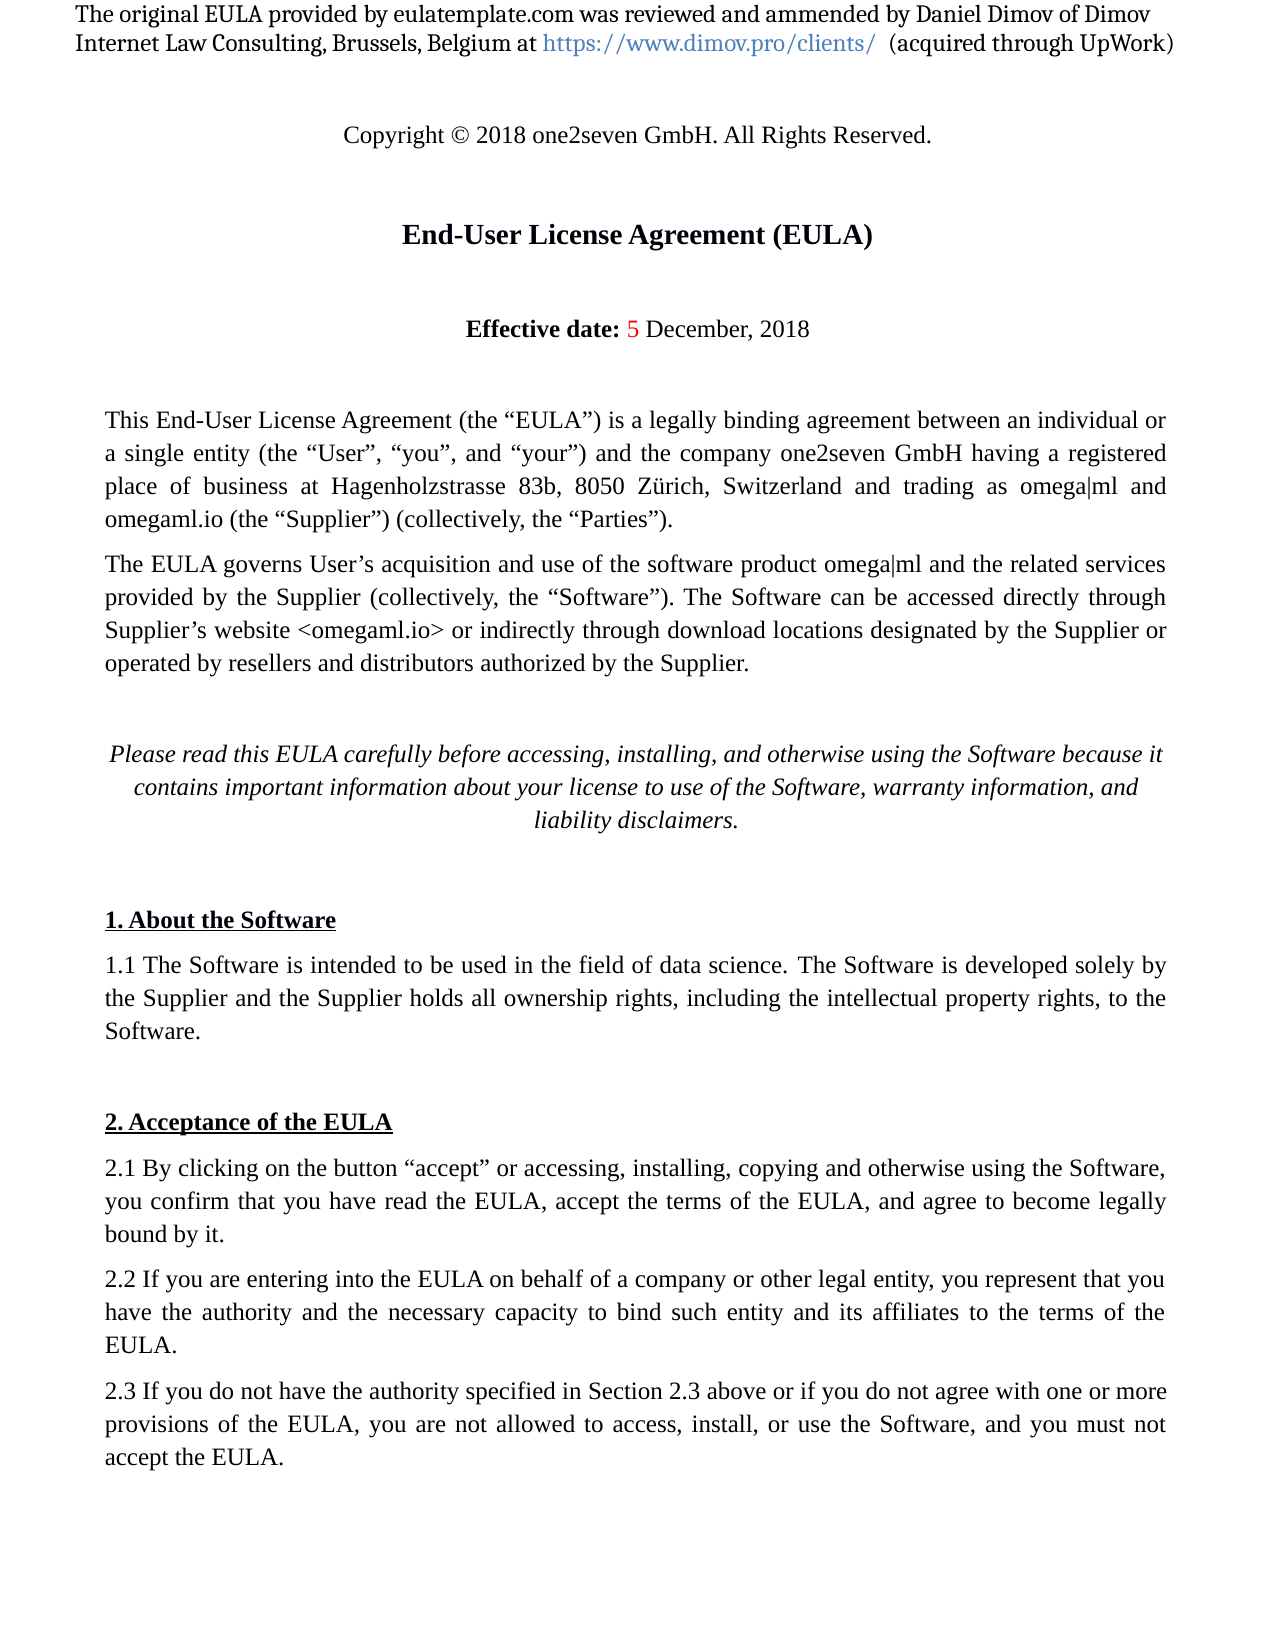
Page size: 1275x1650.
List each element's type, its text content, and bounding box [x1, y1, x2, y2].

text 2.1 By clicking on the button “accept” or accessing, installing, copying and otherwise using the Software, you confirm that you have read the EULA, accept the terms of the EULA, and agree to become legally bound by it. [104, 1153, 1168, 1248]
text The EULA governs User’s acquisition and use of the software product omega|ml and the related services provided by the Supplier (collectively, the “Software”). The Software can be accessed directly through Supplier’s website <omegaml.io> or indirectly through download locations designated by the Supplier or operated by resellers and distributors authorized by the Supplier. [104, 549, 1168, 677]
text Copyright © 2018 one2seven GmbH. All Rights Reserved. [75, 121, 1200, 149]
text 2. Acceptance of the EULA [104, 1107, 1168, 1136]
subtitle 1. About the Software [104, 905, 1168, 933]
text 2.2 If you are entering into the EULA on behalf of a company or other legal entity, you represent that you have the authority and the necessary capacity to bind such entity and its affiliates to the terms of the EULA. [104, 1264, 1168, 1359]
text This End-User License Agreement (the “EULA”) is a legally binding agreement between an individual or a single entity (the “User”, “you”, and “your”) and the company one2seven GmbH having a registered place of business at Hagenholzstrasse 83b, 8050 Zürich, Switzerland and trading as omega|ml and omegaml.io (the “Supplier”) (collectively, the “Parties”). [104, 405, 1168, 532]
subtitle End-User License Agreement (EULA) [75, 217, 1200, 251]
text Effective date: 5 December, 2018 [75, 314, 1200, 342]
text Please read this EULA carefully before accessing, installing, and otherwise using the Software because it contains important information about your license to use of the Software, warranty information, and liability disclaimers. [104, 739, 1168, 834]
text 2.3 If you do not have the authority specified in Section 2.3 above or if you do not agree with one or more provisions of the EULA, you are not allowed to access, install, or use the Software, and you must not accept the EULA. [104, 1376, 1168, 1471]
text 1.1 The Software is intended to be used in the field of data science. The Software is developed solely by the Supplier and the Supplier holds all ownership rights, including the intellectual property rights, to the Software. [104, 950, 1168, 1045]
